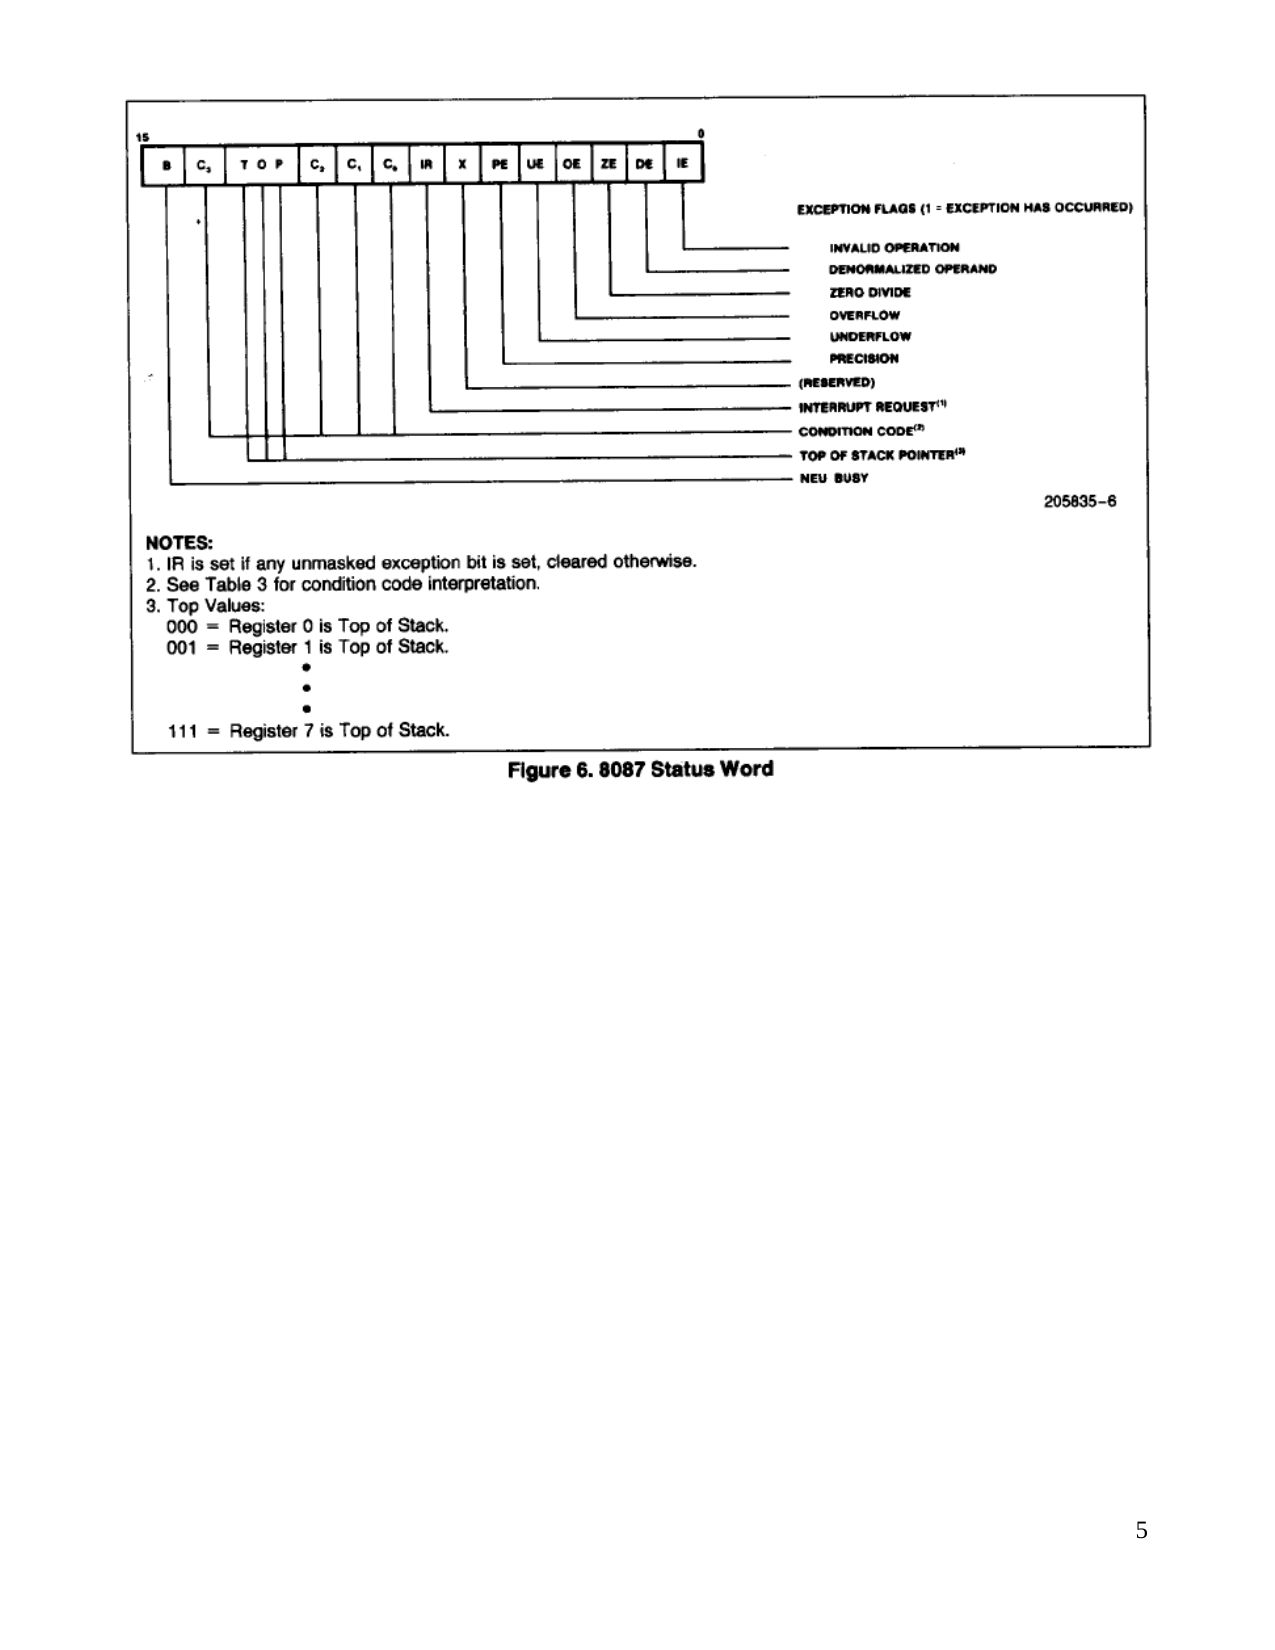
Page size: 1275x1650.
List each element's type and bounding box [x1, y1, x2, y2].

picture [118, 88, 1157, 789]
